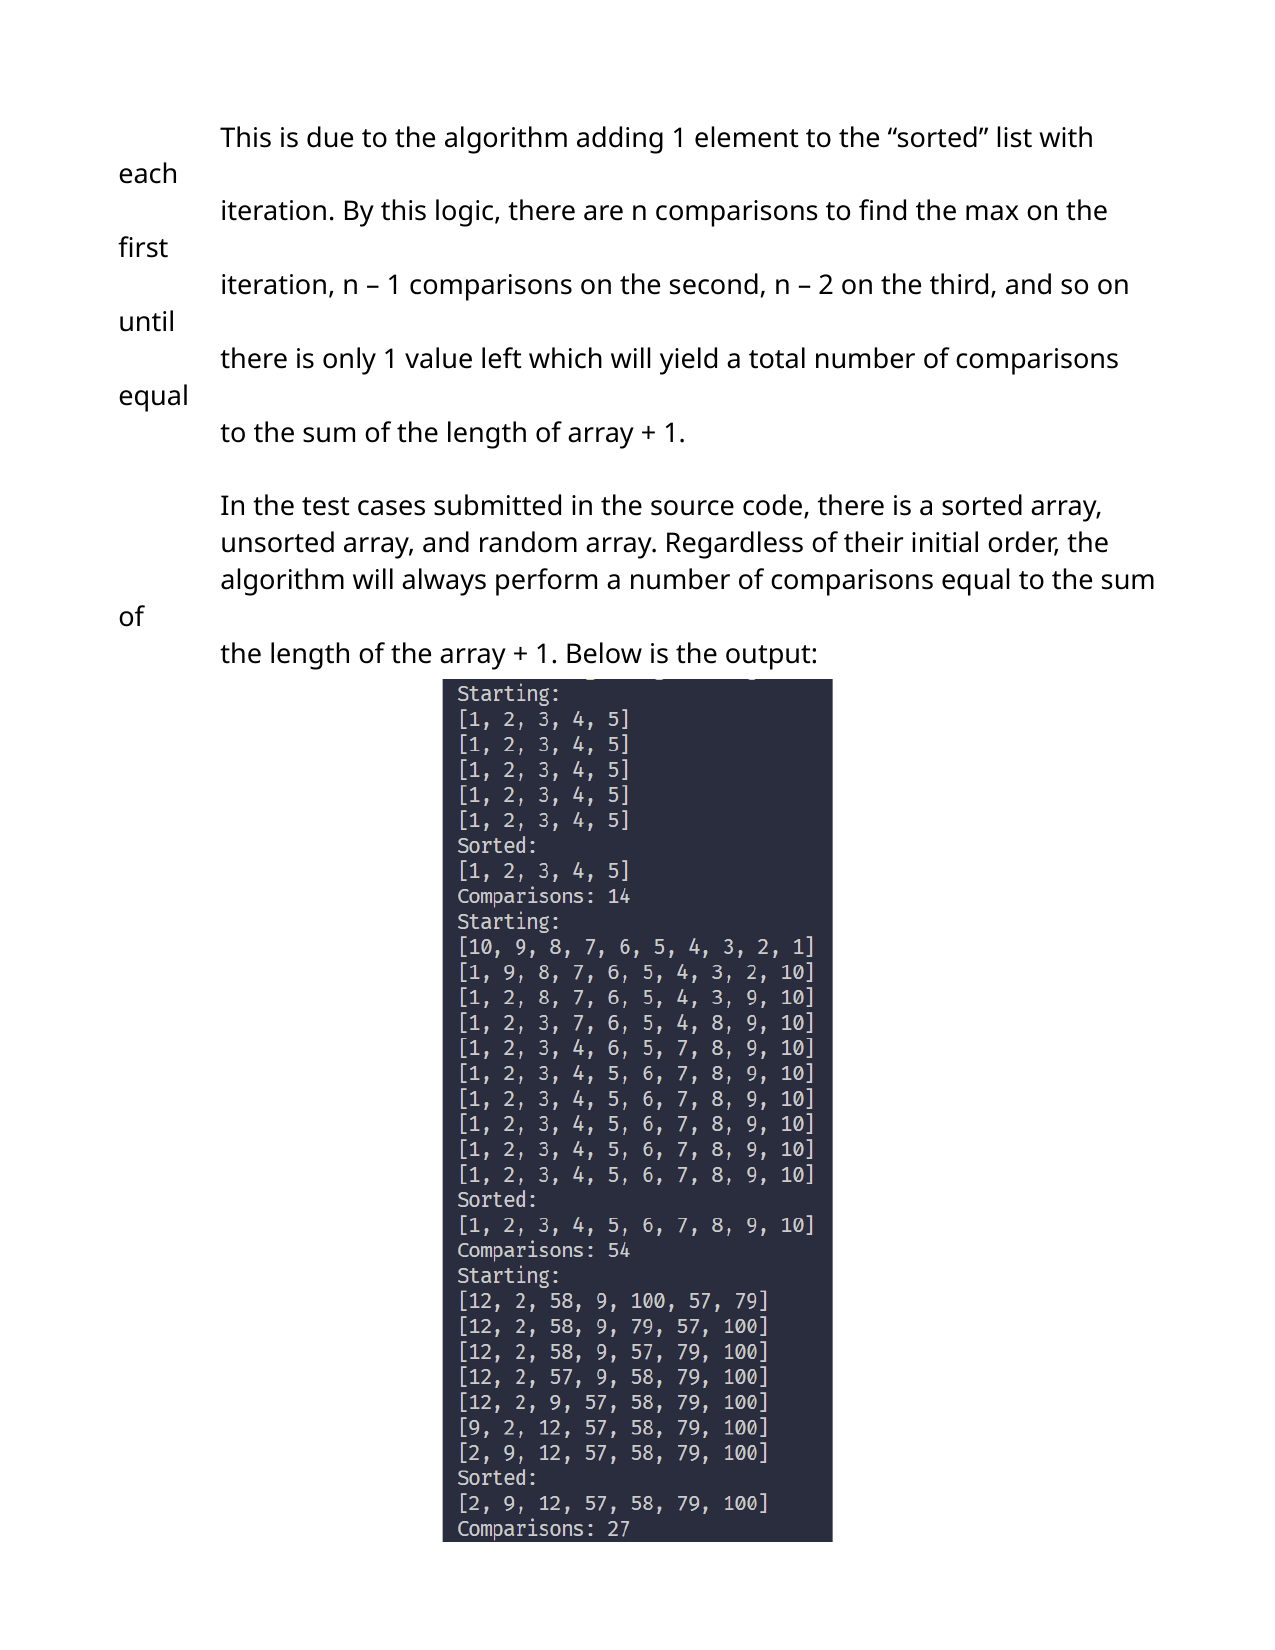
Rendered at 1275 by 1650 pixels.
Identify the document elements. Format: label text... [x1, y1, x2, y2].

text In the test cases submitted in the source code, there is a sorted array, [118, 487, 1157, 524]
text to the sum of the length of array + 1. [118, 413, 1157, 450]
text iteration. By this logic, there are n comparisons to find the max on the first [118, 192, 1157, 266]
text iteration, n – 1 comparisons on the second, n – 2 on the third, and so on until [118, 266, 1157, 339]
text the length of the array + 1. Below is the output: [118, 634, 1157, 671]
picture [442, 679, 833, 1542]
text algorithm will always perform a number of comparisons equal to the sum of [118, 561, 1157, 634]
text there is only 1 value left which will yield a total number of comparisons equal [118, 339, 1157, 413]
text unsorted array, and random array. Regardless of their initial order, the [118, 524, 1157, 561]
text This is due to the algorithm adding 1 element to the “sorted” list with each [118, 118, 1157, 192]
